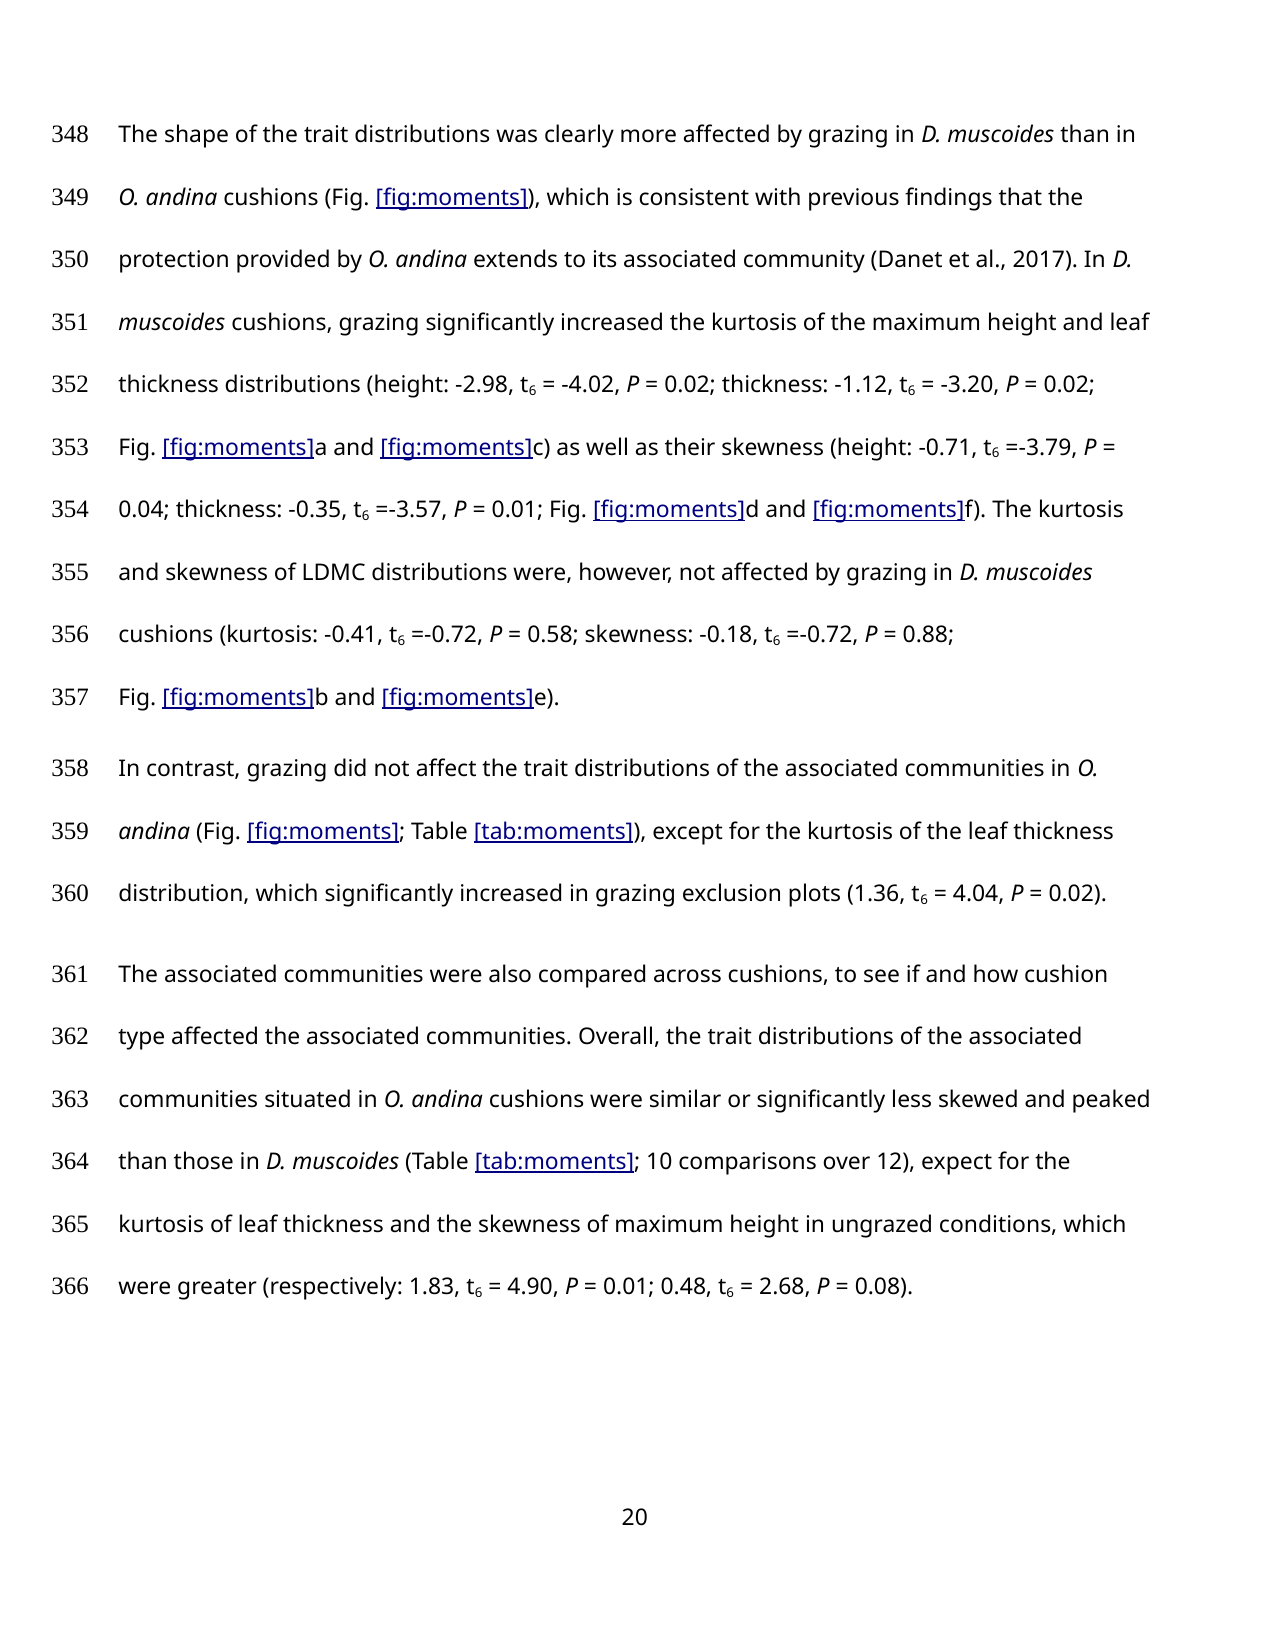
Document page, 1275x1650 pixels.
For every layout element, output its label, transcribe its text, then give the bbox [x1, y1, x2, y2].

text The associated communities were also compared across cushions, to see if and how cushion type affected the associated communities. Overall, the trait distributions of the associated communities situated in O. andina cushions were similar or significantly less skewed and peaked than those in D. muscoides (Table [tab:moments]; 10 comparisons over 12), expect for the kurtosis of leaf thickness and the skewness of maximum height in ungrazed conditions, which were greater (respectively: 1.83, t6 = 4.90, P = 0.01; 0.48, t6 = 2.68, P = 0.08). [118, 957, 1157, 1301]
text In contrast, grazing did not affect the trait distributions of the associated communities in O. andina (Fig. [fig:moments]; Table [tab:moments]), except for the kurtosis of the leaf thickness distribution, which significantly increased in grazing exclusion plots (1.36, t6 = 4.04, P = 0.02). [118, 752, 1157, 908]
text The shape of the trait distributions was clearly more affected by grazing in D. muscoides than in O. andina cushions (Fig. [fig:moments]), which is consistent with previous findings that the protection provided by O. andina extends to its associated community (Danet et al., 2017). In D. muscoides cushions, grazing significantly increased the kurtosis of the maximum height and leaf thickness distributions (height: -2.98, t6 = -4.02, P = 0.02; thickness: -1.12, t6 = -3.20, P = 0.02; Fig. [fig:moments]a and [fig:moments]c) as well as their skewness (height: -0.71, t6 =-3.79, P = 0.04; thickness: -0.35, t6 =-3.57, P = 0.01; Fig. [fig:moments]d and [fig:moments]f). The kurtosis and skewness of LDMC distributions were, however, not affected by grazing in D. muscoides cushions (kurtosis: -0.41, t6 =-0.72, P = 0.58; skewness: -0.18, t6 =-0.72, P = 0.88; Fig. [fig:moments]b and [fig:moments]e). [118, 118, 1157, 712]
